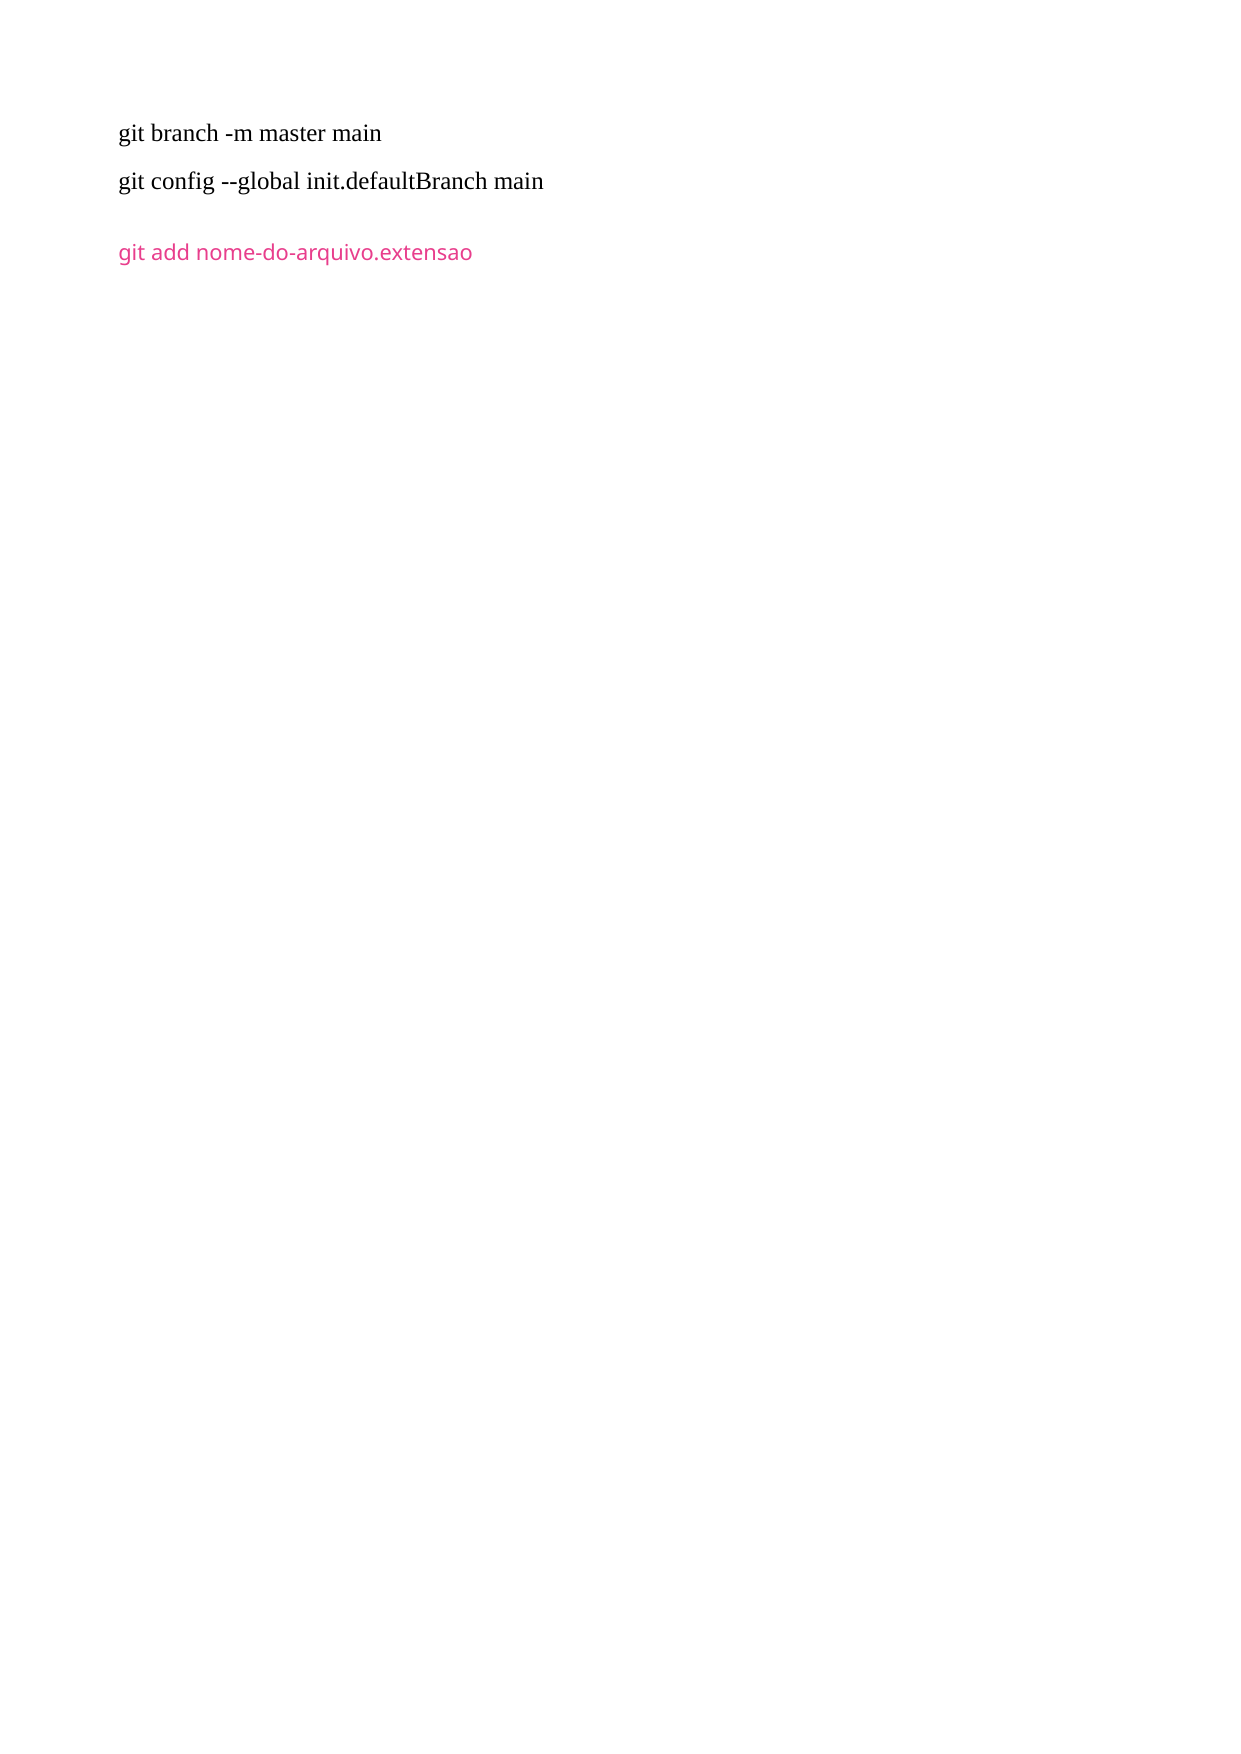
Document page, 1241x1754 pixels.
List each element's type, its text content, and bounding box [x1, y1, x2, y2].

text git branch -m master main [118, 118, 1122, 147]
text git config --global init.defaultBranch main [118, 166, 1122, 194]
text git add nome-do-arquivo.extensao [118, 237, 1122, 267]
